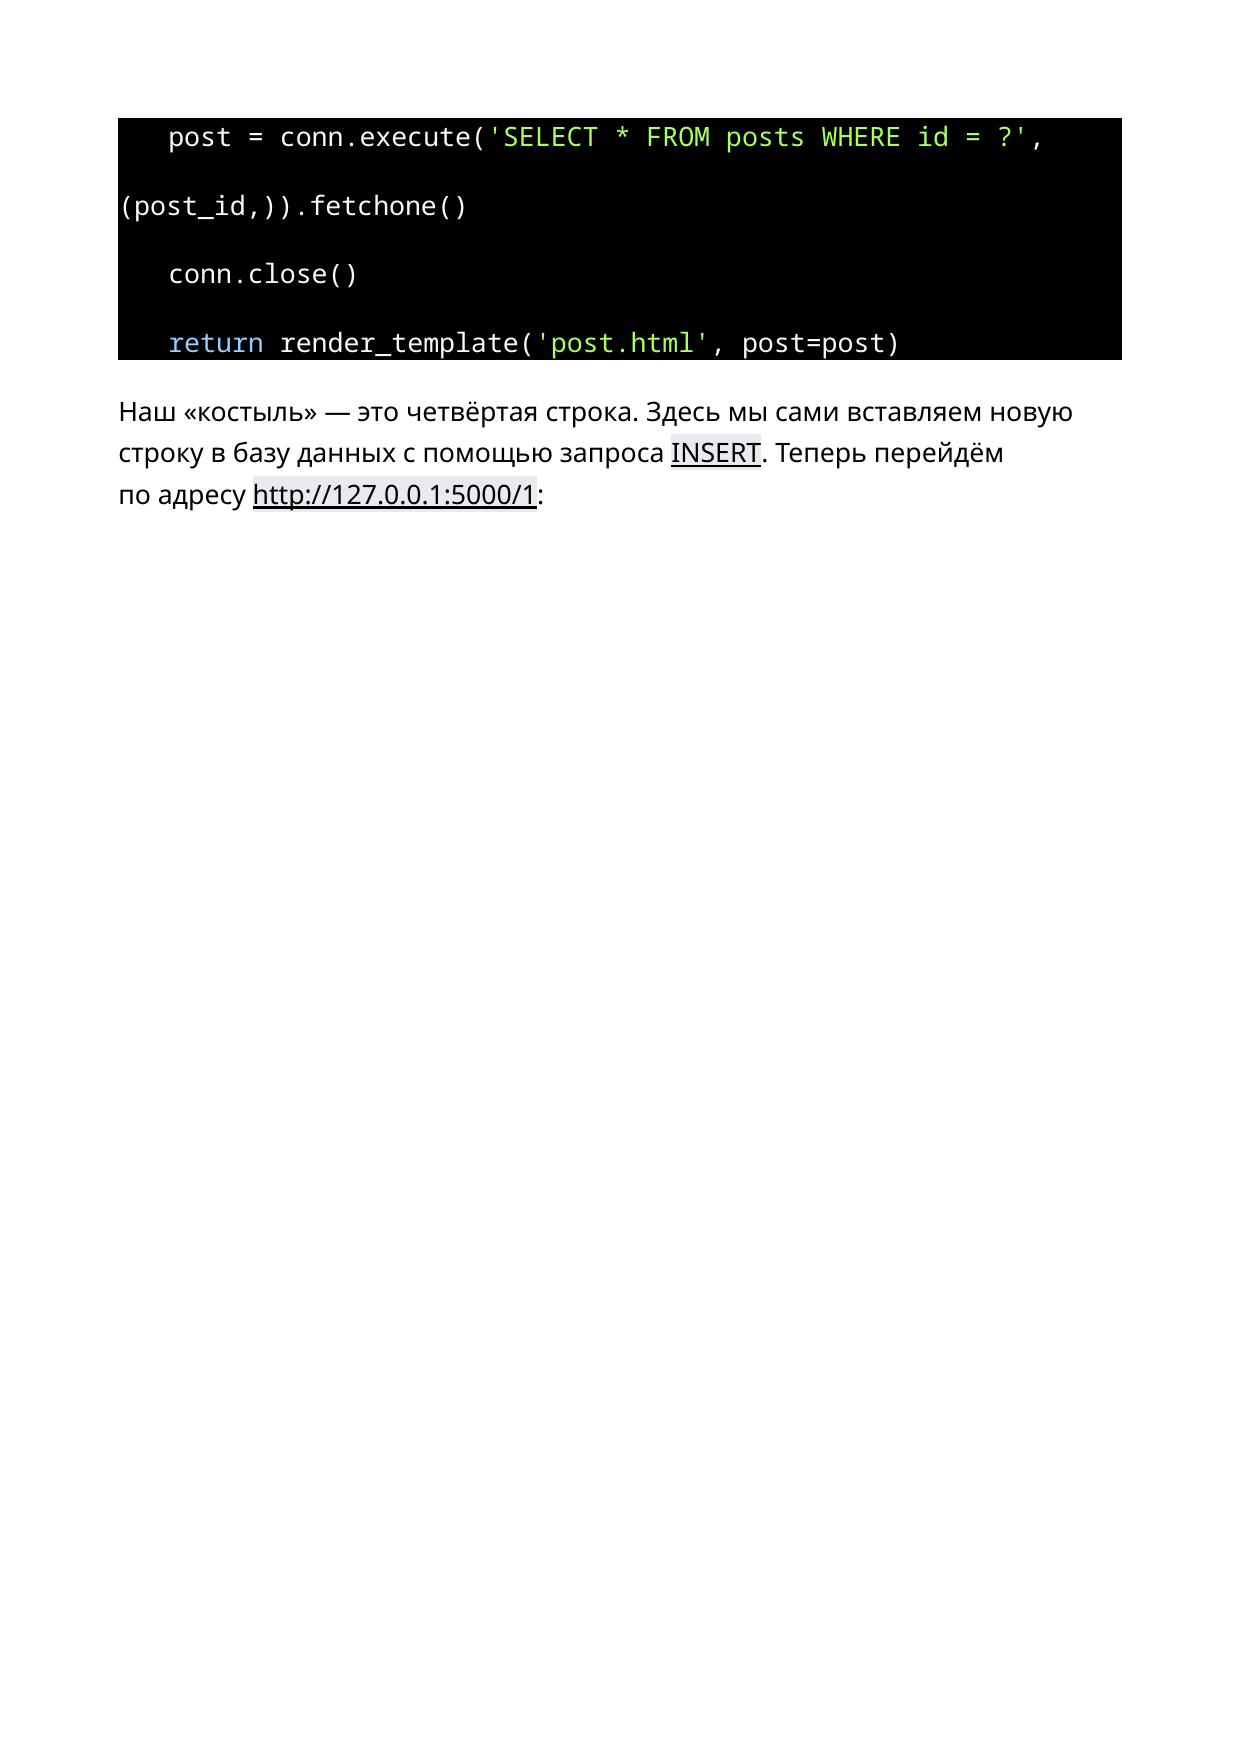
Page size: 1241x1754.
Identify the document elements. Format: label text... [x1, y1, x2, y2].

text return render_template('post.html', post=post) [118, 324, 1122, 360]
text post = conn.execute('SELECT * FROM posts WHERE id = ?', (post_id,)).fetchone() [118, 118, 1122, 223]
text conn.close() [118, 255, 1122, 292]
text Наш «костыль» — это четвёртая строка. Здесь мы сами вставляем новую строку в базу данных с помощью запроса INSERT. Теперь перейдём по адресу http://127.0.0.1:5000/1: [118, 393, 1122, 512]
